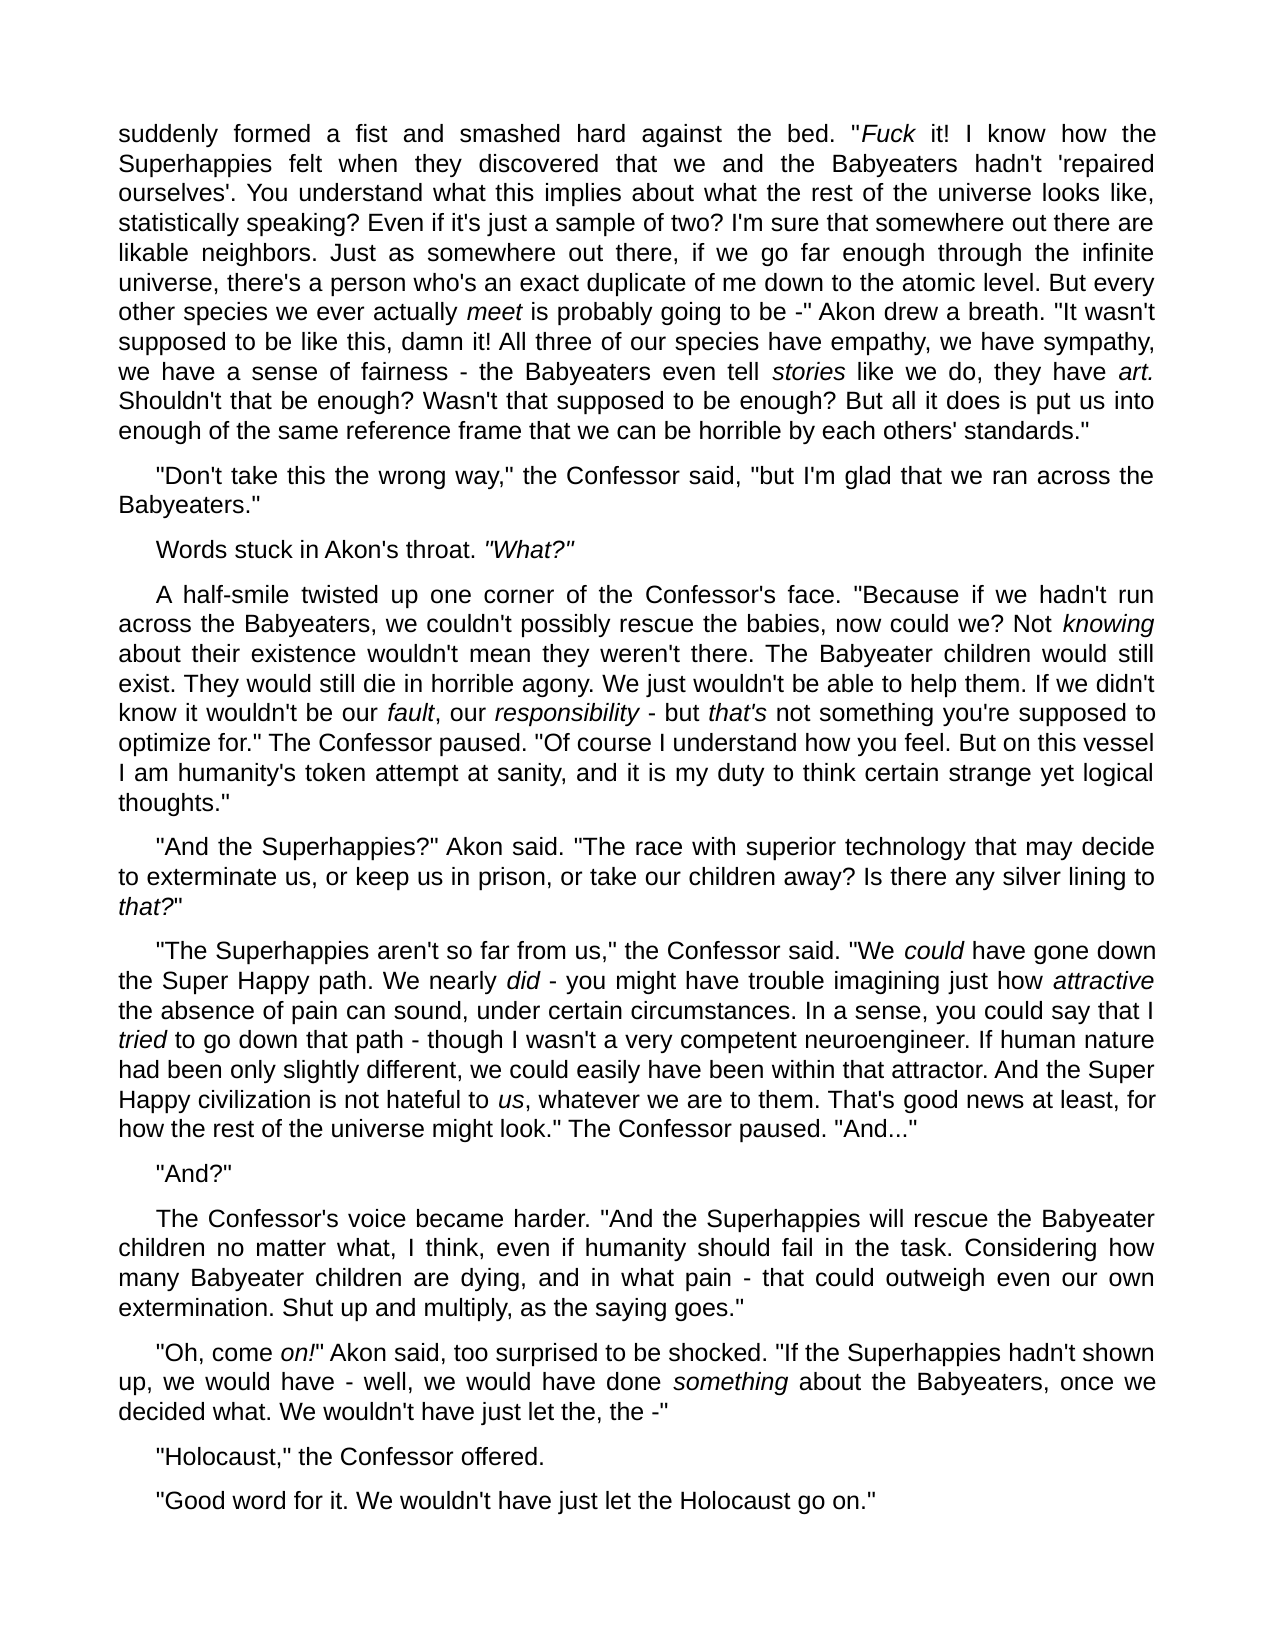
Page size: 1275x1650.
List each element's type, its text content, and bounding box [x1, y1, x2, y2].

text suddenly formed a fist and smashed hard against the bed. "Fuck it! I know how the Superhappies felt when they discovered that we and the Babyeaters hadn't 'repaired ourselves'. You understand what this implies about what the rest of the universe looks like, statistically speaking? Even if it's just a sample of two? I'm sure that somewhere out there are likable neighbors. Just as somewhere out there, if we go far enough through the infinite universe, there's a person who's an exact duplicate of me down to the atomic level. But every other species we ever actually meet is probably going to be -" Akon drew a breath. "It wasn't supposed to be like this, damn it! All three of our species have empathy, we have sympathy, we have a sense of fairness - the Babyeaters even tell stories like we do, they have art. Shouldn't that be enough? Wasn't that supposed to be enough? But all it does is put us into enough of the same reference frame that we can be horrible by each others' standards." [118, 118, 1157, 445]
text "And?" [118, 1158, 1157, 1188]
text A half-smile twisted up one corner of the Confessor's face. "Because if we hadn't run across the Babyeaters, we couldn't possibly rescue the babies, now could we? Not knowing about their existence wouldn't mean they weren't there. The Babyeater children would still exist. They would still die in horrible agony. We just wouldn't be able to help them. If we didn't know it wouldn't be our fault, our responsibility - but that's not something you're supposed to optimize for." The Confessor paused. "Of course I understand how you feel. But on this vessel I am humanity's token attempt at sanity, and it is my duty to think certain strange yet logical thoughts." [118, 579, 1157, 816]
text "And the Superhappies?" Akon said. "The race with superior technology that may decide to exterminate us, or keep us in prison, or take our children away? Is there any silver lining to that?" [118, 831, 1157, 920]
text The Confessor's voice became harder. "And the Superhappies will rescue the Babyeater children no matter what, I think, even if humanity should fail in the task. Considering how many Babyeater children are dying, and in what pain - that could outweigh even our own extermination. Shut up and multiply, as the saying goes." [118, 1203, 1157, 1322]
text "Good word for it. We wouldn't have just let the Holocaust go on." [118, 1485, 1157, 1515]
text Words stuck in Akon's throat. "What?" [118, 534, 1157, 564]
text "Don't take this the wrong way," the Confessor said, "but I'm glad that we ran across the Babyeaters." [118, 460, 1157, 519]
text "Oh, come on!" Akon said, too surprised to be shocked. "If the Superhappies hadn't shown up, we would have - well, we would have done something about the Babyeaters, once we decided what. We wouldn't have just let the, the -" [118, 1337, 1157, 1426]
text "Holocaust," the Confessor offered. [118, 1441, 1157, 1470]
text "The Superhappies aren't so far from us," the Confessor said. "We could have gone down the Super Happy path. We nearly did - you might have trouble imagining just how attractive the absence of pain can sound, under certain circumstances. In a sense, you could say that I tried to go down that path - though I wasn't a very competent neuroengineer. If human nature had been only slightly different, we could easily have been within that attractor. And the Super Happy civilization is not hateful to us, whatever we are to them. That's good news at least, for how the rest of the universe might look." The Confessor paused. "And..." [118, 935, 1157, 1143]
